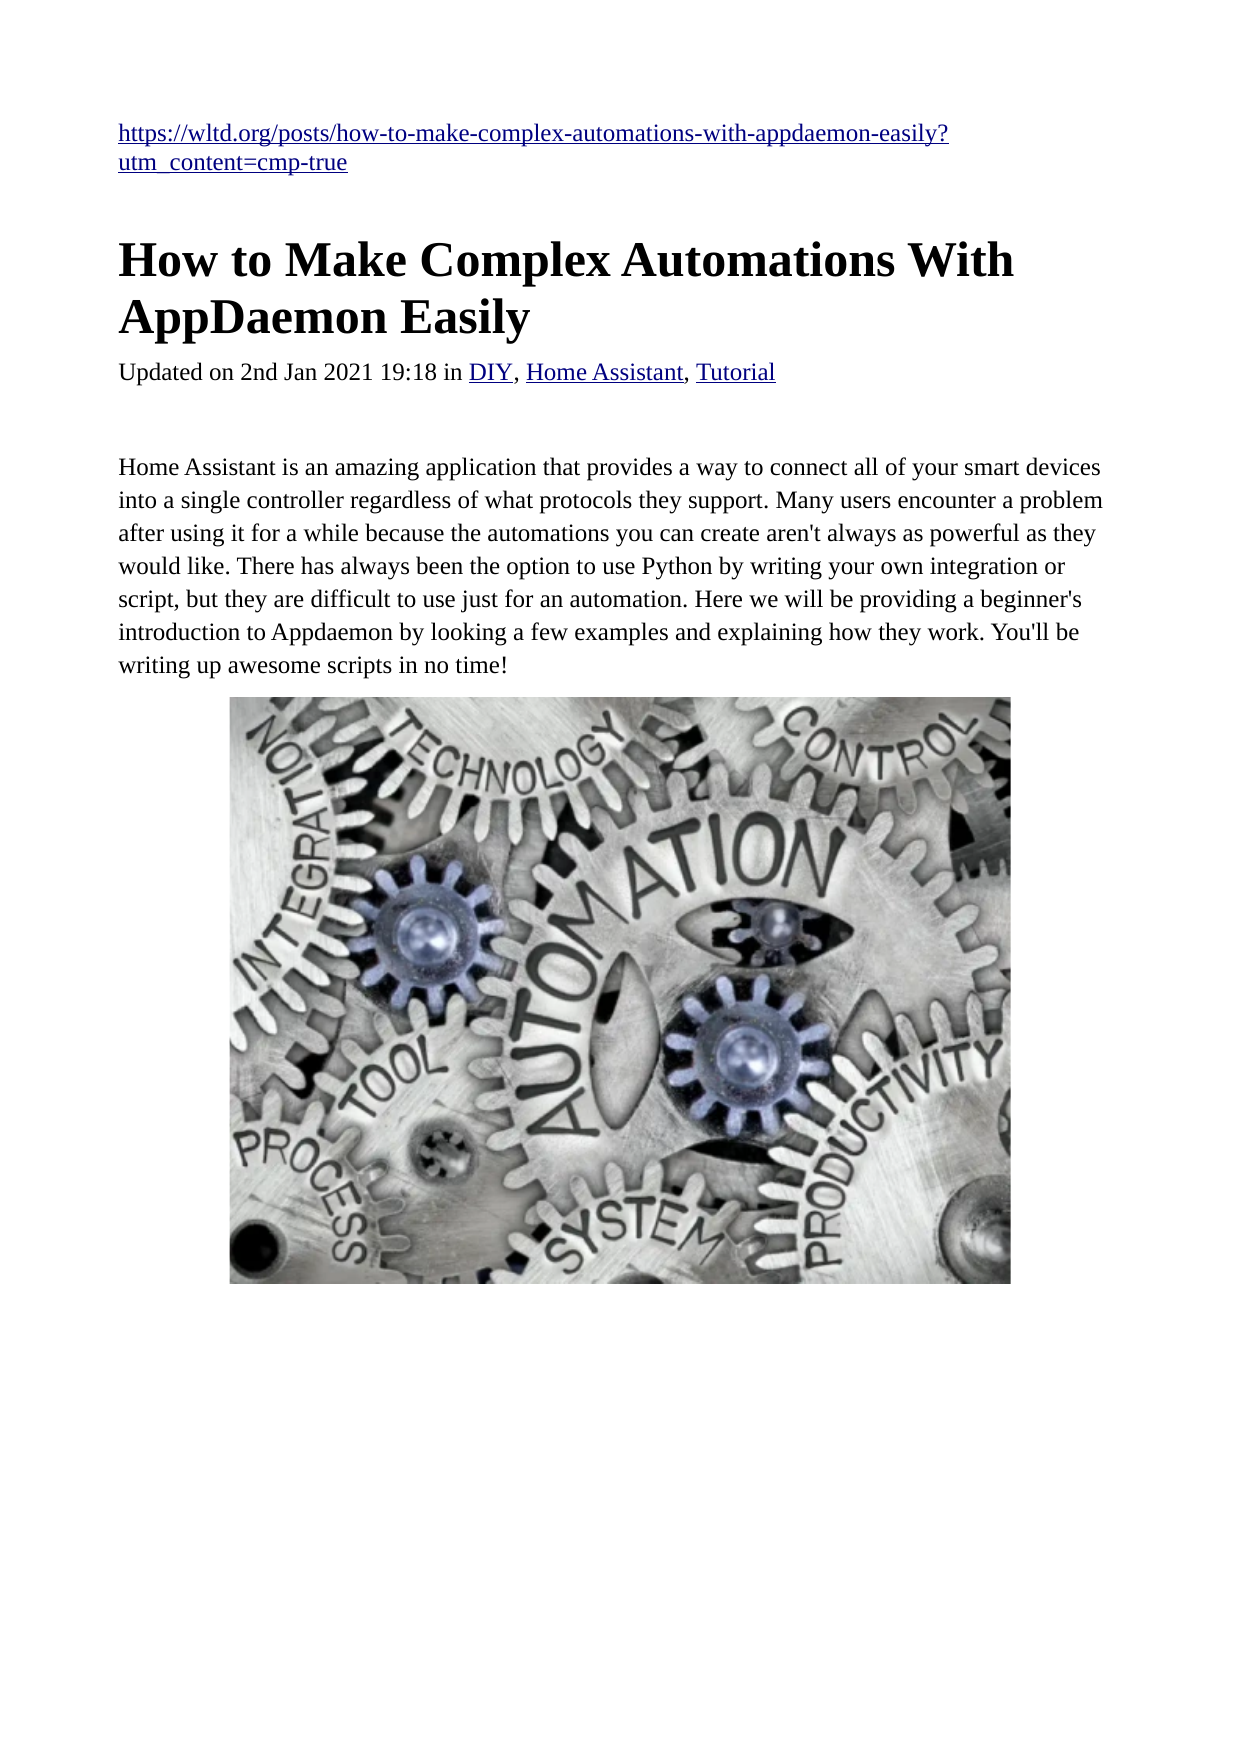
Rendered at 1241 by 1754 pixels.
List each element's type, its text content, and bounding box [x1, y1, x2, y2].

subtitle How to Make Complex Automations With AppDaemon Easily [118, 229, 1122, 344]
picture [229, 697, 1011, 1284]
text Home Assistant is an amazing application that provides a way to connect all of your smart devices into a single controller regardless of what protocols they support. Many users encounter a problem after using it for a while because the automations you can create aren't always as powerful as they would like. There has always been the option to use Python by writing your own integration or script, but they are difficult to use just for an automation. Here we will be providing a beginner's introduction to Appdaemon by looking a few examples and explaining how they work. You'll be writing up awesome scripts in no time! [118, 452, 1122, 679]
text https://wltd.org/posts/how-to-make-complex-automations-with-appdaemon-easily?utm_content=cmp-true [118, 118, 1122, 176]
text Updated on 2nd Jan 2021 19:18 in DIY, Home Assistant, Tutorial [118, 357, 1122, 386]
